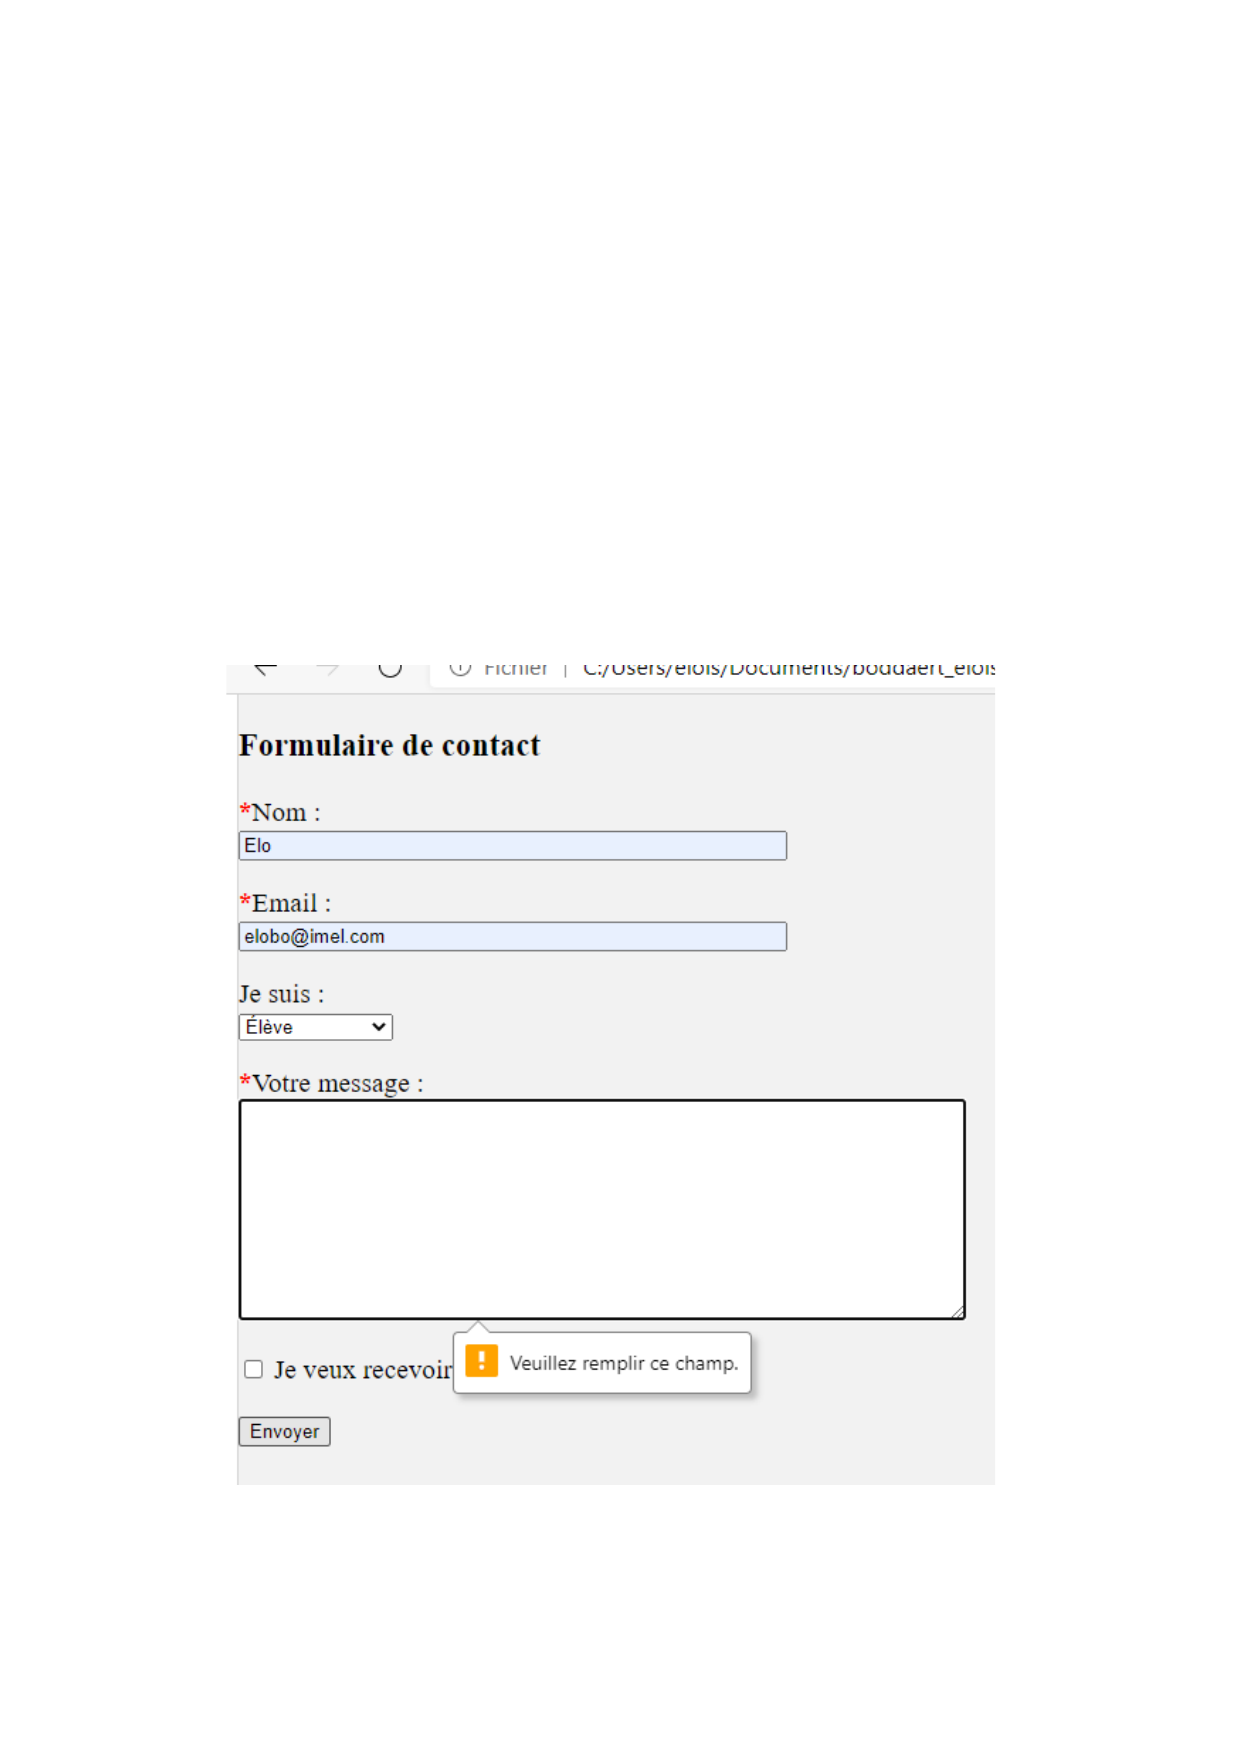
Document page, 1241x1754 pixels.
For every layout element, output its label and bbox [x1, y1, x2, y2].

picture [226, 665, 996, 1485]
